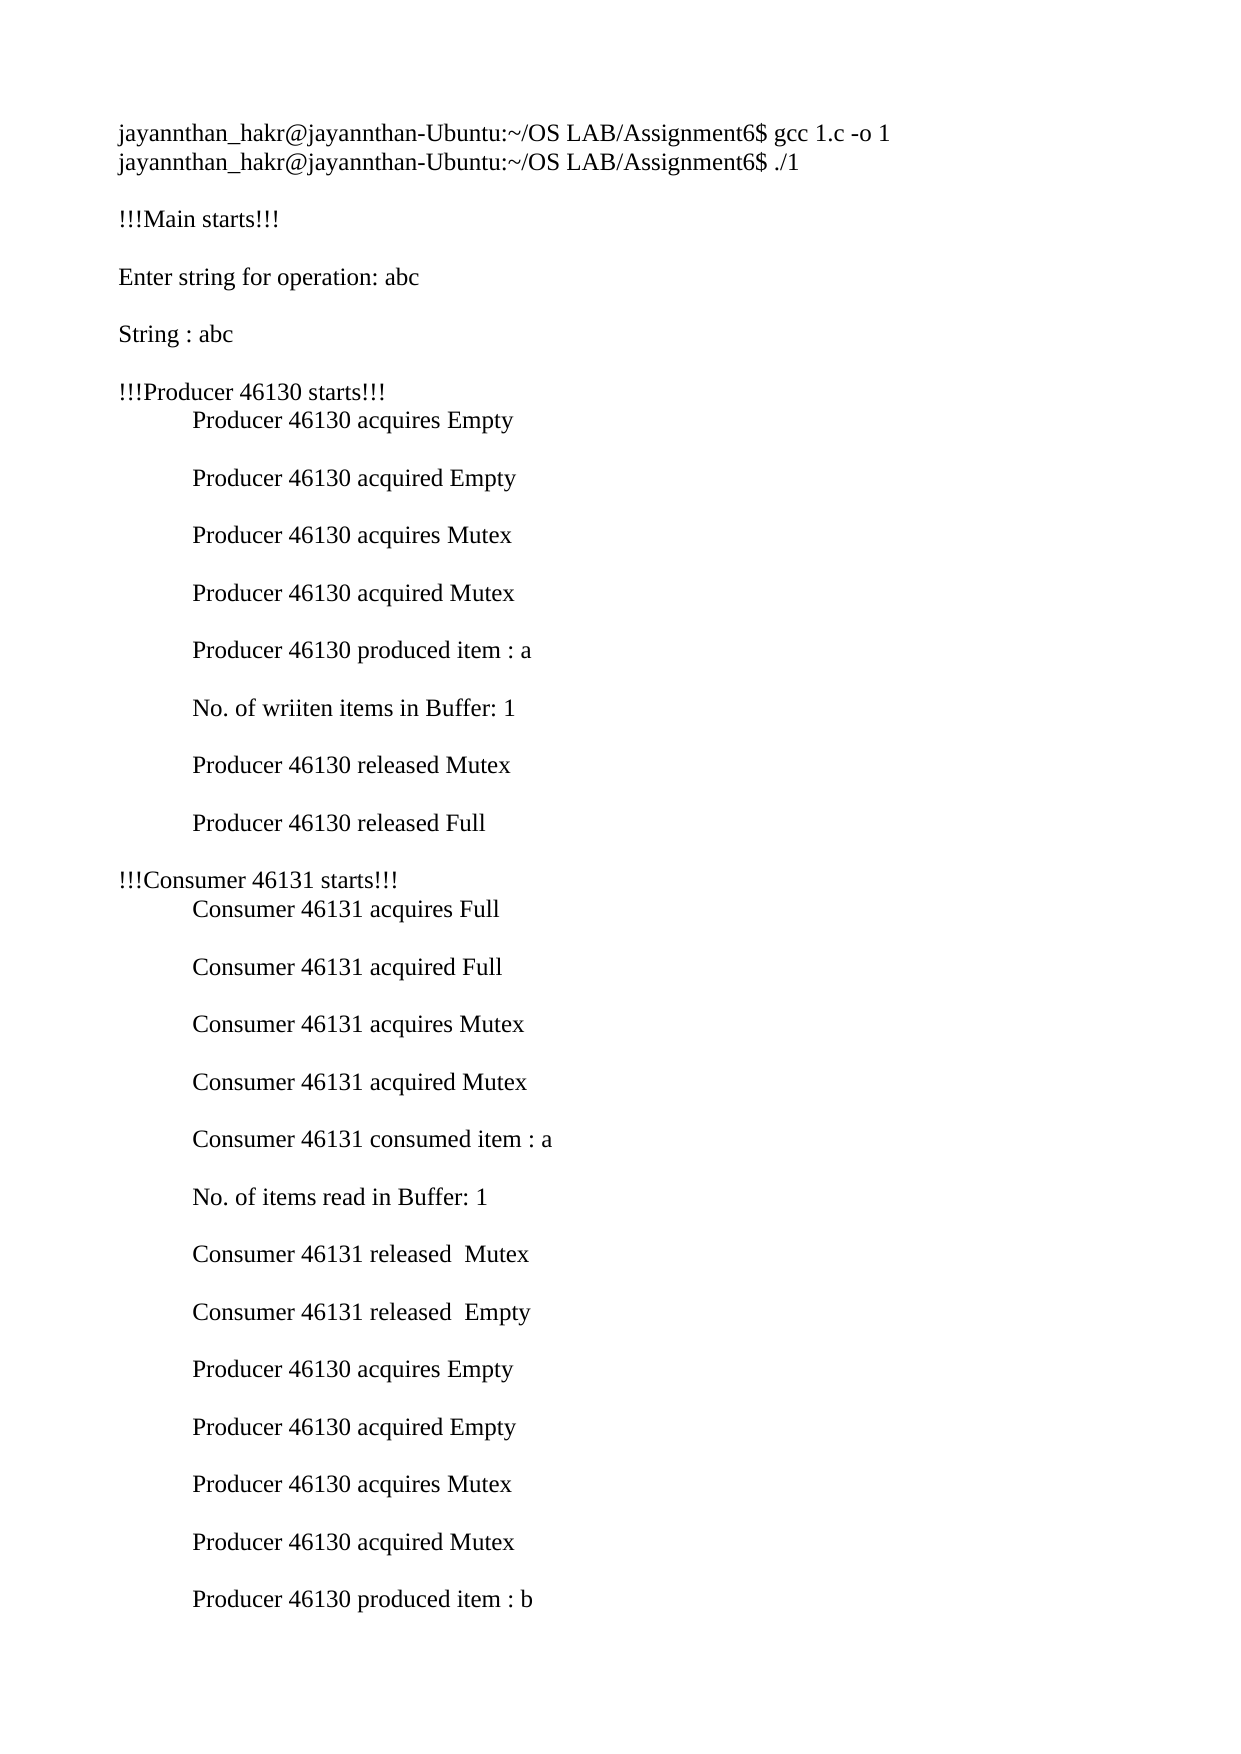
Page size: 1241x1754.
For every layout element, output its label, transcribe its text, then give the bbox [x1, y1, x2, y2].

text Producer 46130 released Mutex [118, 751, 1122, 779]
text !!!Consumer 46131 starts!!! [118, 866, 1122, 894]
text Producer 46130 acquires Mutex [118, 521, 1122, 549]
text Producer 46130 acquired Empty [118, 1412, 1122, 1441]
text No. of wriiten items in Buffer: 1 [118, 693, 1122, 722]
text Consumer 46131 acquired Mutex [118, 1067, 1122, 1096]
text Consumer 46131 consumed item : a [118, 1124, 1122, 1153]
text Consumer 46131 acquired Full [118, 952, 1122, 981]
text Producer 46130 released Full [118, 808, 1122, 837]
text Producer 46130 acquired Empty [118, 463, 1122, 492]
text Producer 46130 produced item : a [118, 636, 1122, 664]
text String : abc [118, 319, 1122, 348]
text Consumer 46131 acquires Mutex [118, 1009, 1122, 1038]
text jayannthan_hakr@jayannthan-Ubuntu:~/OS LAB/Assignment6$ gcc 1.c -o 1 [118, 118, 1122, 147]
text Producer 46130 acquired Mutex [118, 1527, 1122, 1556]
text Producer 46130 produced item : b [118, 1584, 1122, 1613]
text Producer 46130 acquires Empty [118, 406, 1122, 434]
text Producer 46130 acquired Mutex [118, 578, 1122, 607]
text !!!Main starts!!! [118, 204, 1122, 233]
text Producer 46130 acquires Empty [118, 1354, 1122, 1383]
text No. of items read in Buffer: 1 [118, 1182, 1122, 1211]
text Consumer 46131 acquires Full [118, 894, 1122, 923]
text Enter string for operation: abc [118, 262, 1122, 291]
text jayannthan_hakr@jayannthan-Ubuntu:~/OS LAB/Assignment6$ ./1 [118, 147, 1122, 176]
text !!!Producer 46130 starts!!! [118, 377, 1122, 406]
text Consumer 46131 released Empty [118, 1297, 1122, 1326]
text Producer 46130 acquires Mutex [118, 1469, 1122, 1498]
text Consumer 46131 released Mutex [118, 1239, 1122, 1268]
